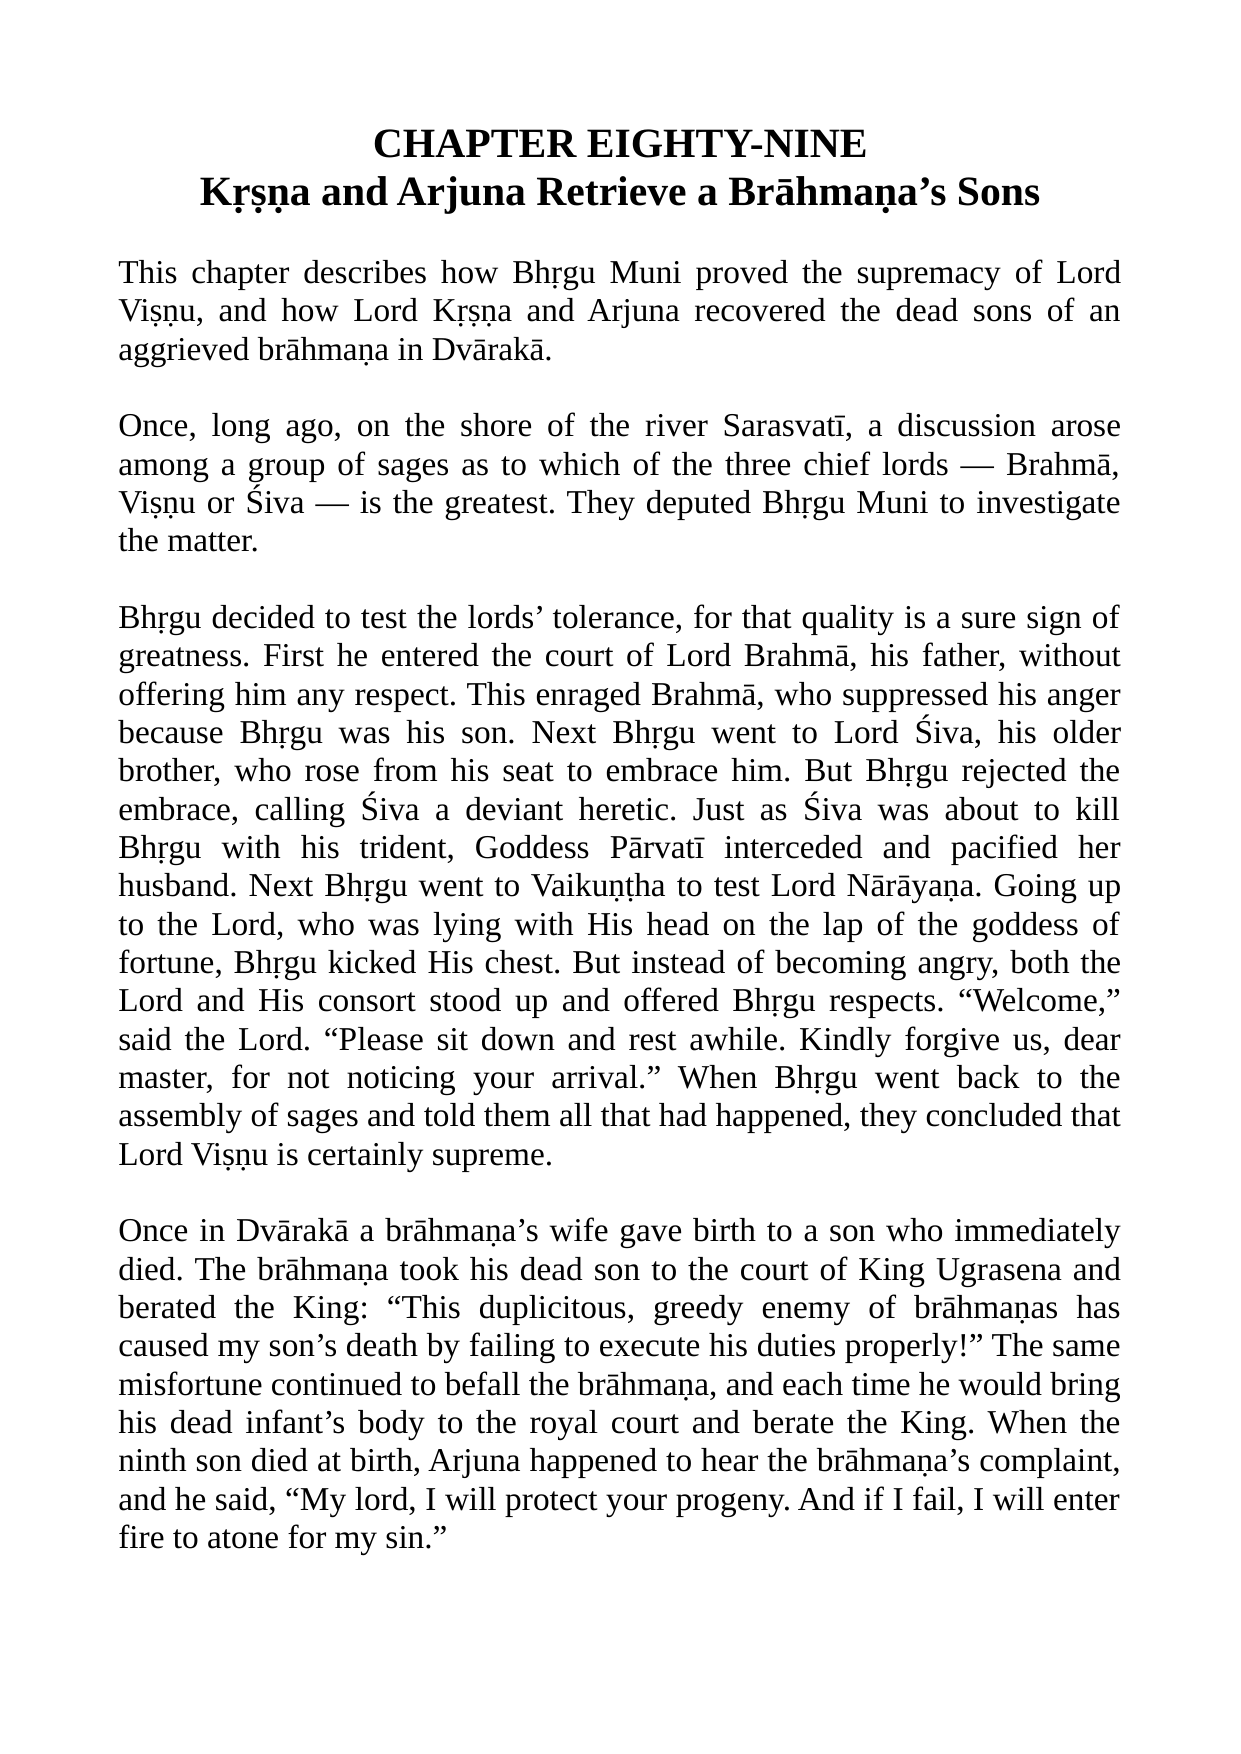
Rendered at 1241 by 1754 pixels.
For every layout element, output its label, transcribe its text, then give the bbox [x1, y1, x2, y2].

text Kṛṣṇa and Arjuna Retrieve a Brāhmaṇa’s Sons [118, 166, 1122, 214]
text Bhṛgu decided to test the lords’ tolerance, for that quality is a sure sign of greatness. First he entered the court of Lord Brahmā, his father, without offering him any respect. This enraged Brahmā, who suppressed his anger because Bhṛgu was his son. Next Bhṛgu went to Lord Śiva, his older brother, who rose from his seat to embrace him. But Bhṛgu rejected the embrace, calling Śiva a deviant heretic. Just as Śiva was about to kill Bhṛgu with his trident, Goddess Pārvatī interceded and pacified her husband. Next Bhṛgu went to Vaikuṇṭha to test Lord Nārāyaṇa. Going up to the Lord, who was lying with His head on the lap of the goddess of fortune, Bhṛgu kicked His chest. But instead of becoming angry, both the Lord and His consort stood up and offered Bhṛgu respects. “Welcome,” said the Lord. “Please sit down and rest awhile. Kindly forgive us, dear master, for not noticing your arrival.” When Bhṛgu went back to the assembly of sages and told them all that had happened, they concluded that Lord Viṣṇu is certainly supreme. [118, 597, 1122, 1172]
text This chapter describes how Bhṛgu Muni proved the supremacy of Lord Viṣṇu, and how Lord Kṛṣṇa and Arjuna recovered the dead sons of an aggrieved brāhmaṇa in Dvārakā. [118, 252, 1122, 367]
text CHAPTER EIGHTY-NINE [118, 118, 1122, 166]
text Once, long ago, on the shore of the river Sarasvatī, a discussion arose among a group of sages as to which of the three chief lords — Brahmā, Viṣṇu or Śiva — is the greatest. They deputed Bhṛgu Muni to investigate the matter. [118, 406, 1122, 559]
text Once in Dvārakā a brāhmaṇa’s wife gave birth to a son who immediately died. The brāhmaṇa took his dead son to the court of King Ugrasena and berated the King: “This duplicitous, greedy enemy of brāhmaṇas has caused my son’s death by failing to execute his duties properly!” The same misfortune continued to befall the brāhmaṇa, and each time he would bring his dead infant’s body to the royal court and berate the King. When the ninth son died at birth, Arjuna happened to hear the brāhmaṇa’s complaint, and he said, “My lord, I will protect your progeny. And if I fail, I will enter fire to atone for my sin.” [118, 1211, 1122, 1556]
